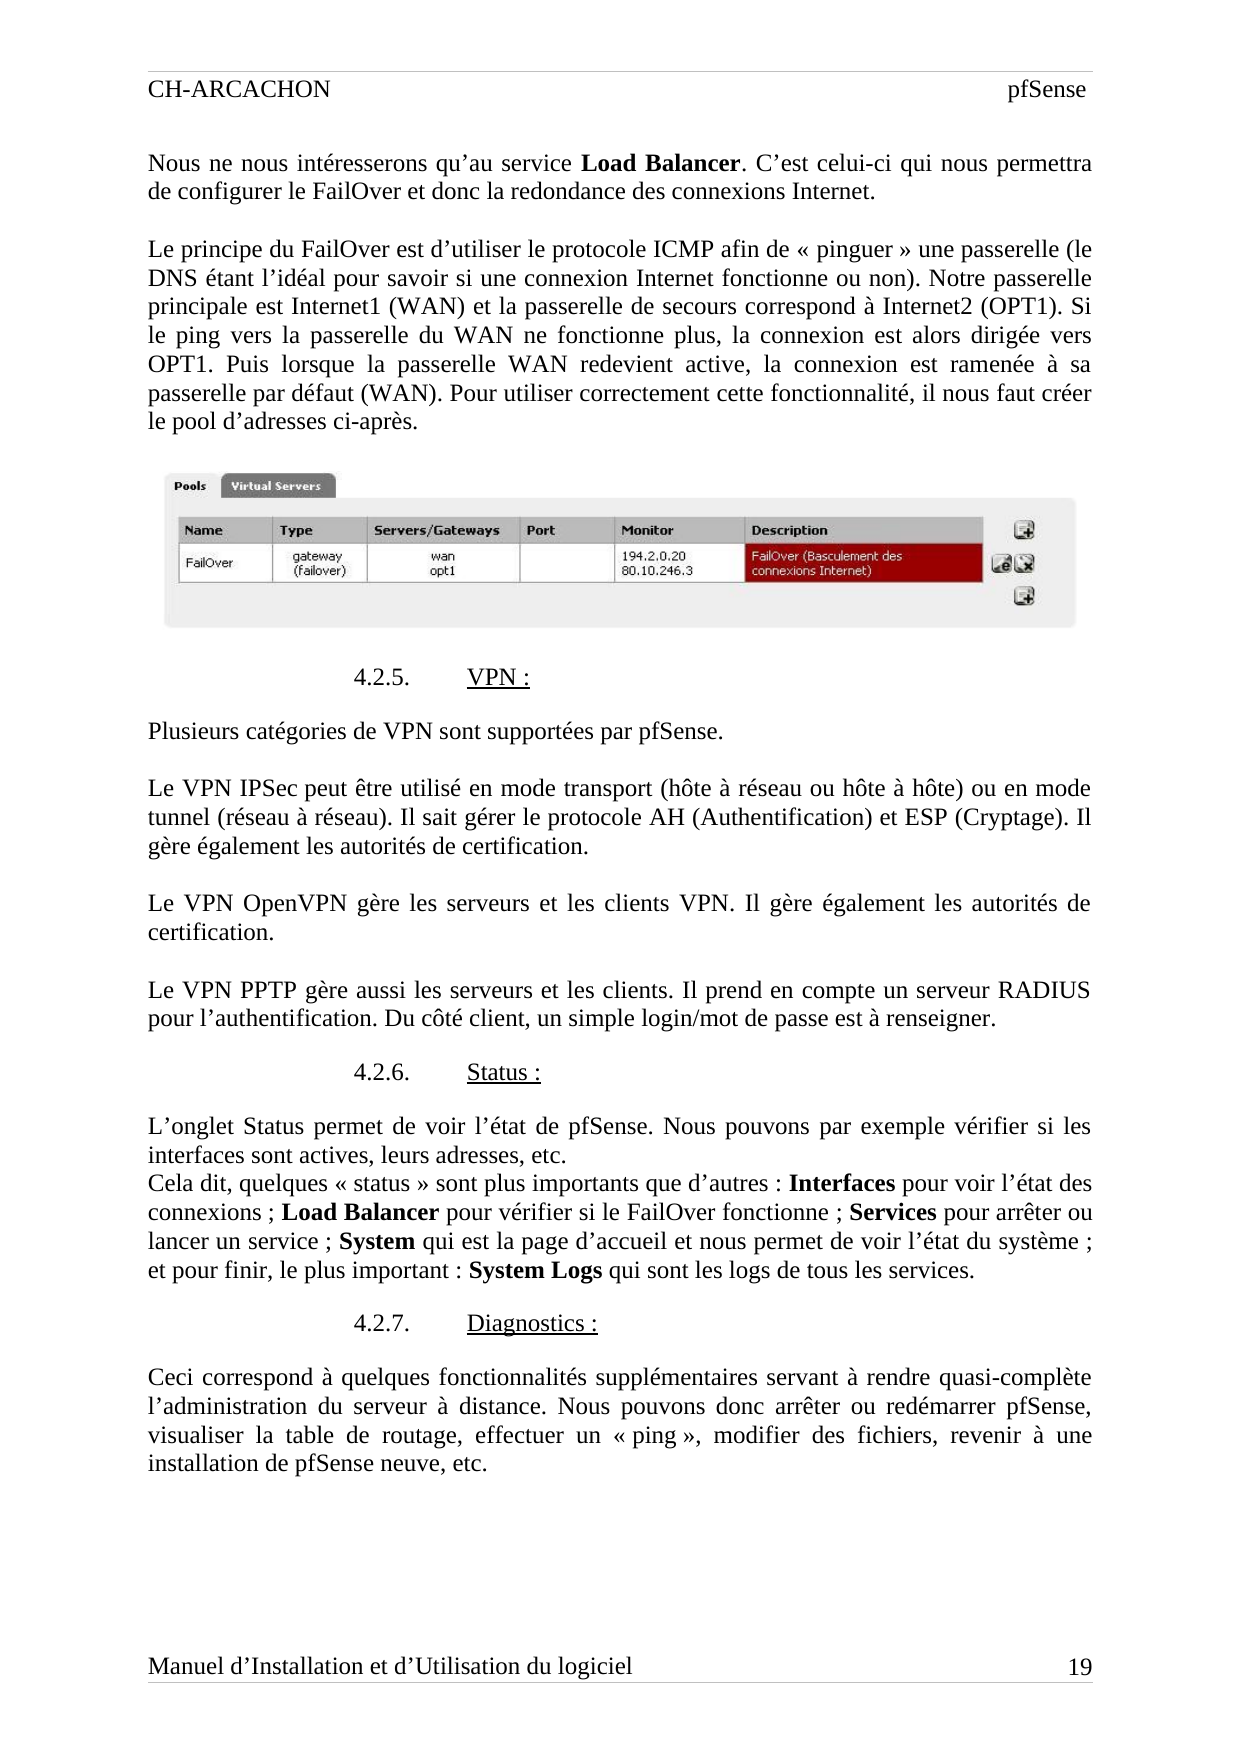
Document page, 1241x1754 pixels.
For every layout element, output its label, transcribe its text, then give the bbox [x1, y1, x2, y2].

text Le VPN IPSec peut être utilisé en mode transport (hôte à réseau ou hôte à hôte) ou en mode tunnel (réseau à réseau). Il sait gérer le protocole AH (Authentification) et ESP (Cryptage). Il gère également les autorités de certification. [148, 773, 1093, 860]
text Le VPN OpenVPN gère les serveurs et les clients VPN. Il gère également les autorités de certification. [148, 888, 1093, 946]
picture [162, 471, 1077, 630]
subtitle Diagnostics : [354, 1308, 1093, 1337]
text Cela dit, quelques « status » sont plus importants que d’autres : Interfaces pour voir l’état des connexions ; Load Balancer pour vérifier si le FailOver fonctionne ; Services pour arrêter ou lancer un service ; System qui est la page d’accueil et nous permet de voir l’état du système ; et pour finir, le plus important : System Logs qui sont les logs de tous les services. [148, 1168, 1093, 1283]
subtitle Status : [354, 1057, 1093, 1086]
text Le principe du FailOver est d’utiliser le protocole ICMP afin de « pinguer » une passerelle (le DNS étant l’idéal pour savoir si une connexion Internet fonctionne ou non). Notre passerelle principale est Internet1 (WAN) et la passerelle de secours correspond à Internet2 (OPT1). Si le ping vers la passerelle du WAN ne fonctionne plus, la connexion est alors dirigée vers OPT1. Puis lorsque la passerelle WAN redevient active, la connexion est ramenée à sa passerelle par défaut (WAN). Pour utiliser correctement cette fonctionnalité, il nous faut créer le pool d’adresses ci-après. [148, 234, 1093, 435]
text Ceci correspond à quelques fonctionnalités supplémentaires servant à rendre quasi-complète l’administration du serveur à distance. Nous pouvons donc arrêter ou redémarrer pfSense, visualiser la table de routage, effectuer un « ping », modifier des fichiers, revenir à une installation de pfSense neuve, etc. [148, 1362, 1093, 1477]
text Le VPN PPTP gère aussi les serveurs et les clients. Il prend en compte un serveur RADIUS pour l’authentification. Du côté client, un simple login/mot de passe est à renseigner. [148, 975, 1093, 1032]
text Nous ne nous intéresserons qu’au service Load Balancer. C’est celui-ci qui nous permettra de configurer le FailOver et donc la redondance des connexions Internet. [148, 148, 1093, 205]
text Plusieurs catégories de VPN sont supportées par pfSense. [148, 716, 1093, 745]
text L’onglet Status permet de voir l’état de pfSense. Nous pouvons par exemple vérifier si les interfaces sont actives, leurs adresses, etc. [148, 1111, 1093, 1168]
subtitle VPN : [354, 662, 1093, 691]
